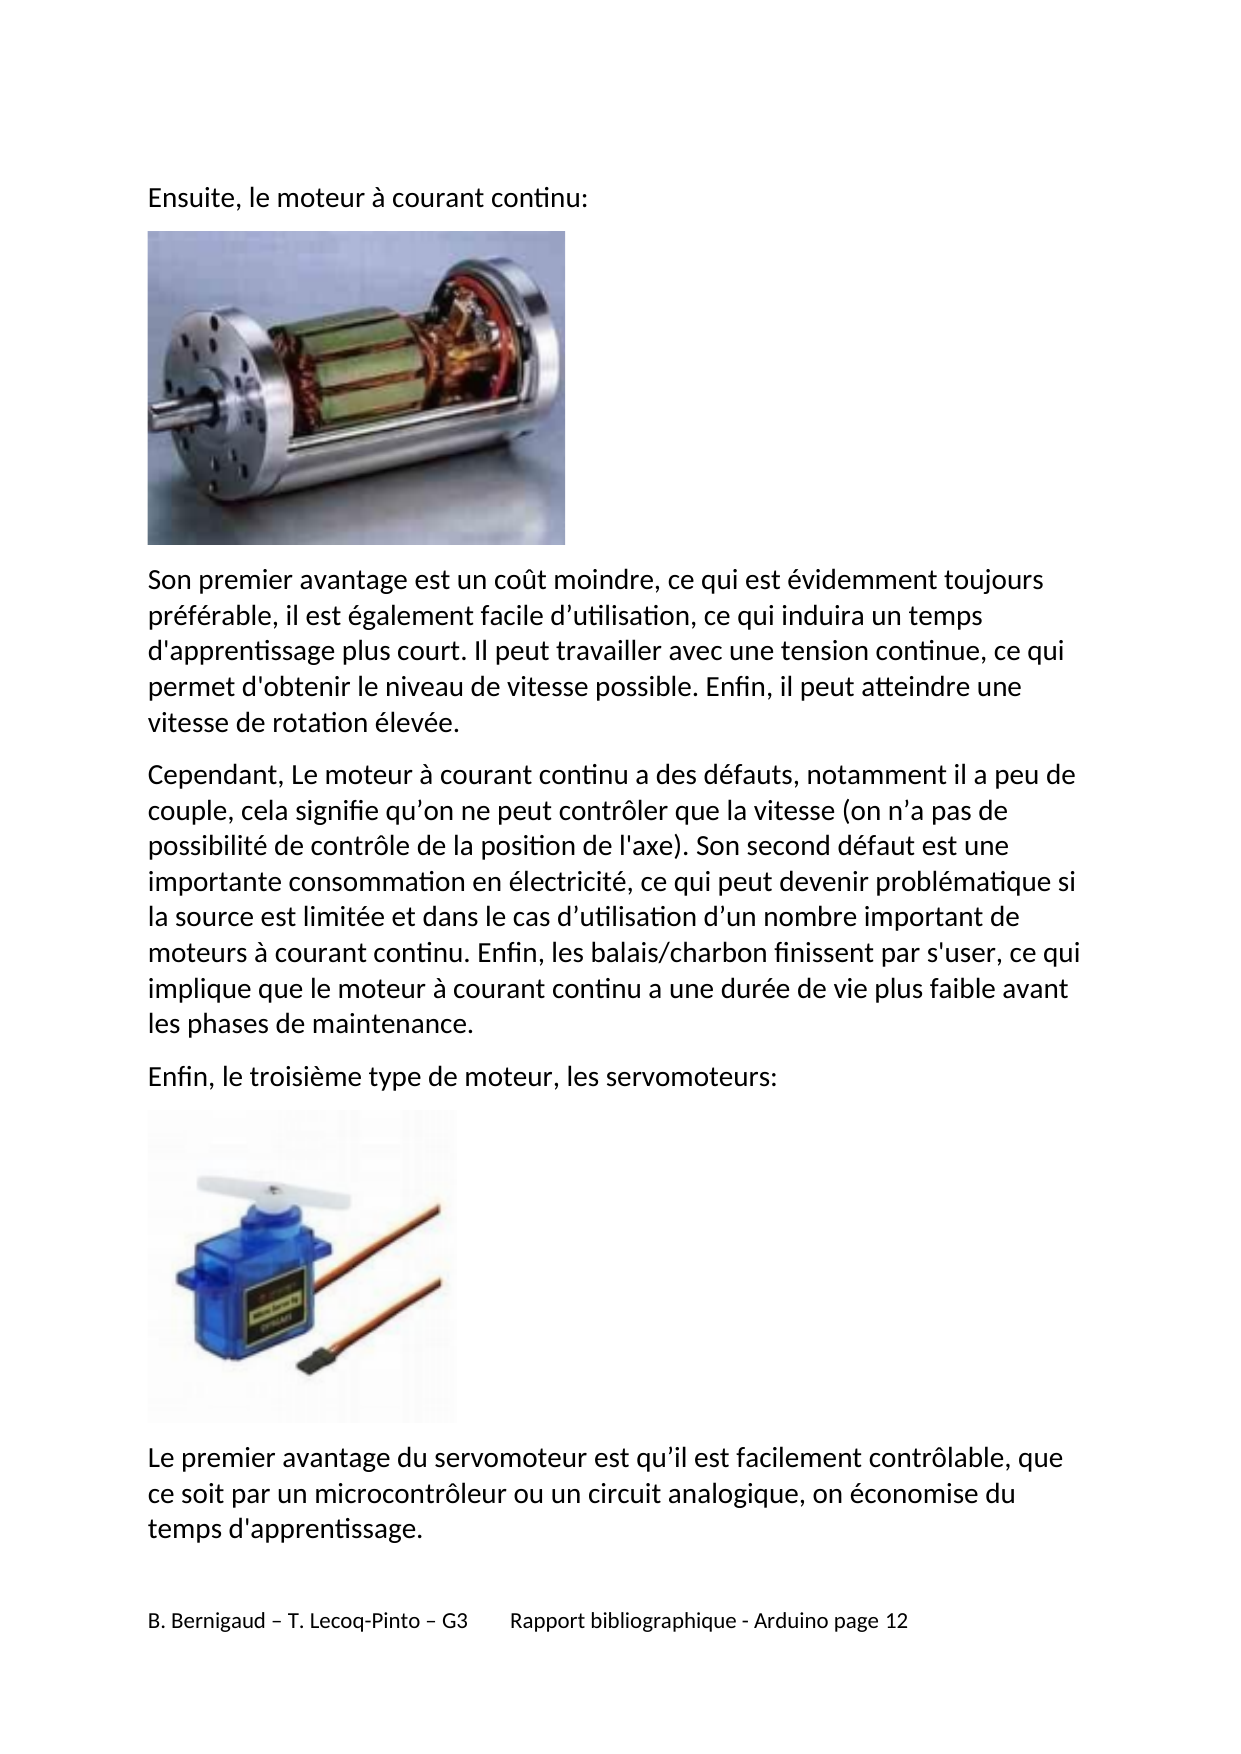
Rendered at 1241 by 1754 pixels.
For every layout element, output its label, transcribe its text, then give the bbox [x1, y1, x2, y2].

text Ensuite, le moteur à courant continu: [148, 179, 1093, 215]
text Son premier avantage est un coût moindre, ce qui est évidemment toujours préférable, il est également facile d’utilisation, ce qui induira un temps d'apprentissage plus court. Il peut travailler avec une tension continue, ce qui permet d'obtenir le niveau de vitesse possible. Enfin, il peut atteindre une vitesse de rotation élevée. [148, 561, 1093, 739]
text Le premier avantage du servomoteur est qu’il est facilement contrôlable, que ce soit par un microcontrôleur ou un circuit analogique, on économise du temps d'apprentissage. [148, 1439, 1093, 1546]
text Cependant, Le moteur à courant continu a des défauts, notamment il a peu de couple, cela signifie qu’on ne peut contrôler que la vitesse (on n’a pas de possibilité de contrôle de la position de l'axe). Son second défaut est une importante consommation en électricité, ce qui peut devenir problématique si la source est limitée et dans le cas d’utilisation d’un nombre important de moteurs à courant continu. Enfin, les balais/charbon finissent par s'user, ce qui implique que le moteur à courant continu a une durée de vie plus faible avant les phases de maintenance. [148, 756, 1093, 1041]
text Enfin, le troisième type de moteur, les servomoteurs: [148, 1058, 1093, 1093]
